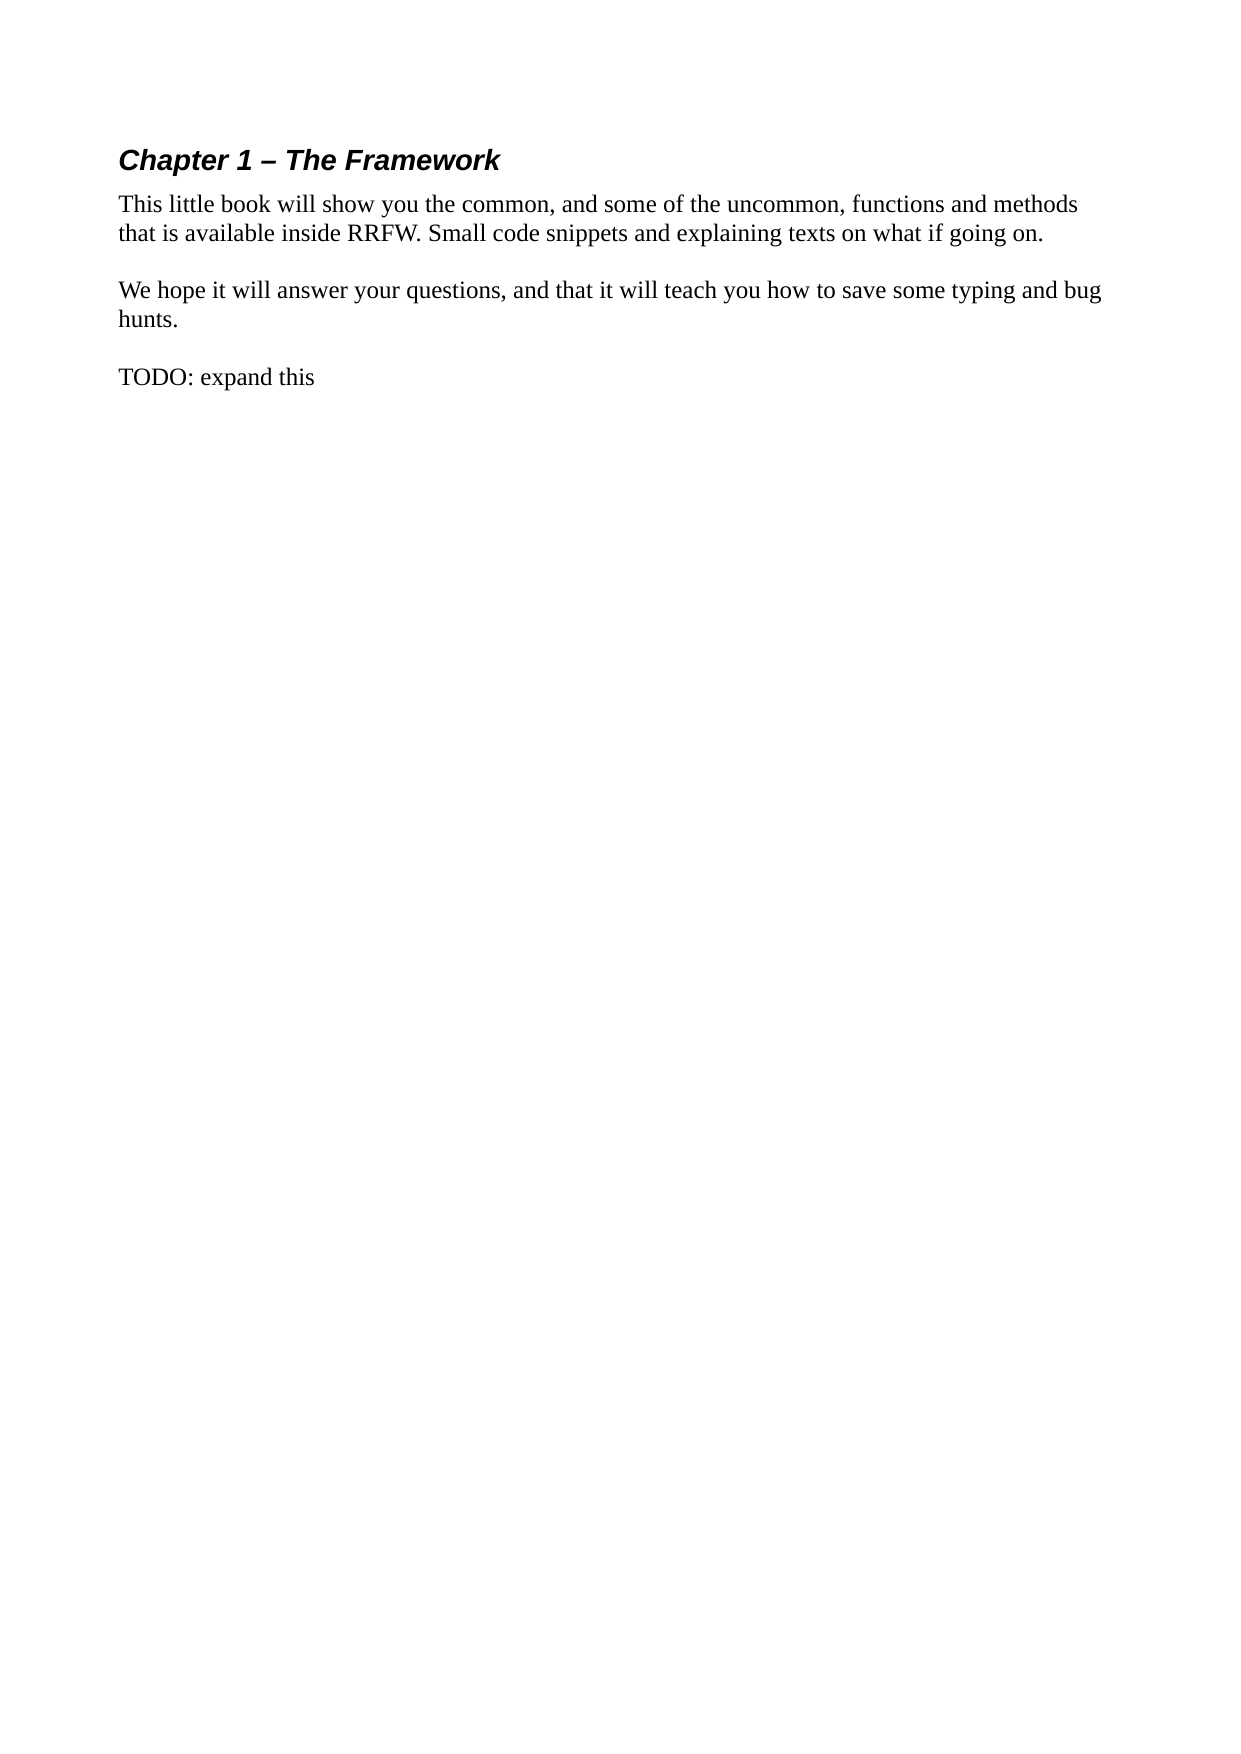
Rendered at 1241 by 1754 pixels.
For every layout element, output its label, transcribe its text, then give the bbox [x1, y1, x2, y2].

subtitle Chapter 1 – The Framework [118, 143, 1122, 177]
text TODO: expand this [118, 362, 1122, 390]
text We hope it will answer your questions, and that it will teach you how to save some typing and bug hunts. [118, 275, 1122, 333]
text This little book will show you the common, and some of the uncommon, functions and methods that is available inside RRFW. Small code snippets and explaining texts on what if going on. [118, 189, 1122, 247]
